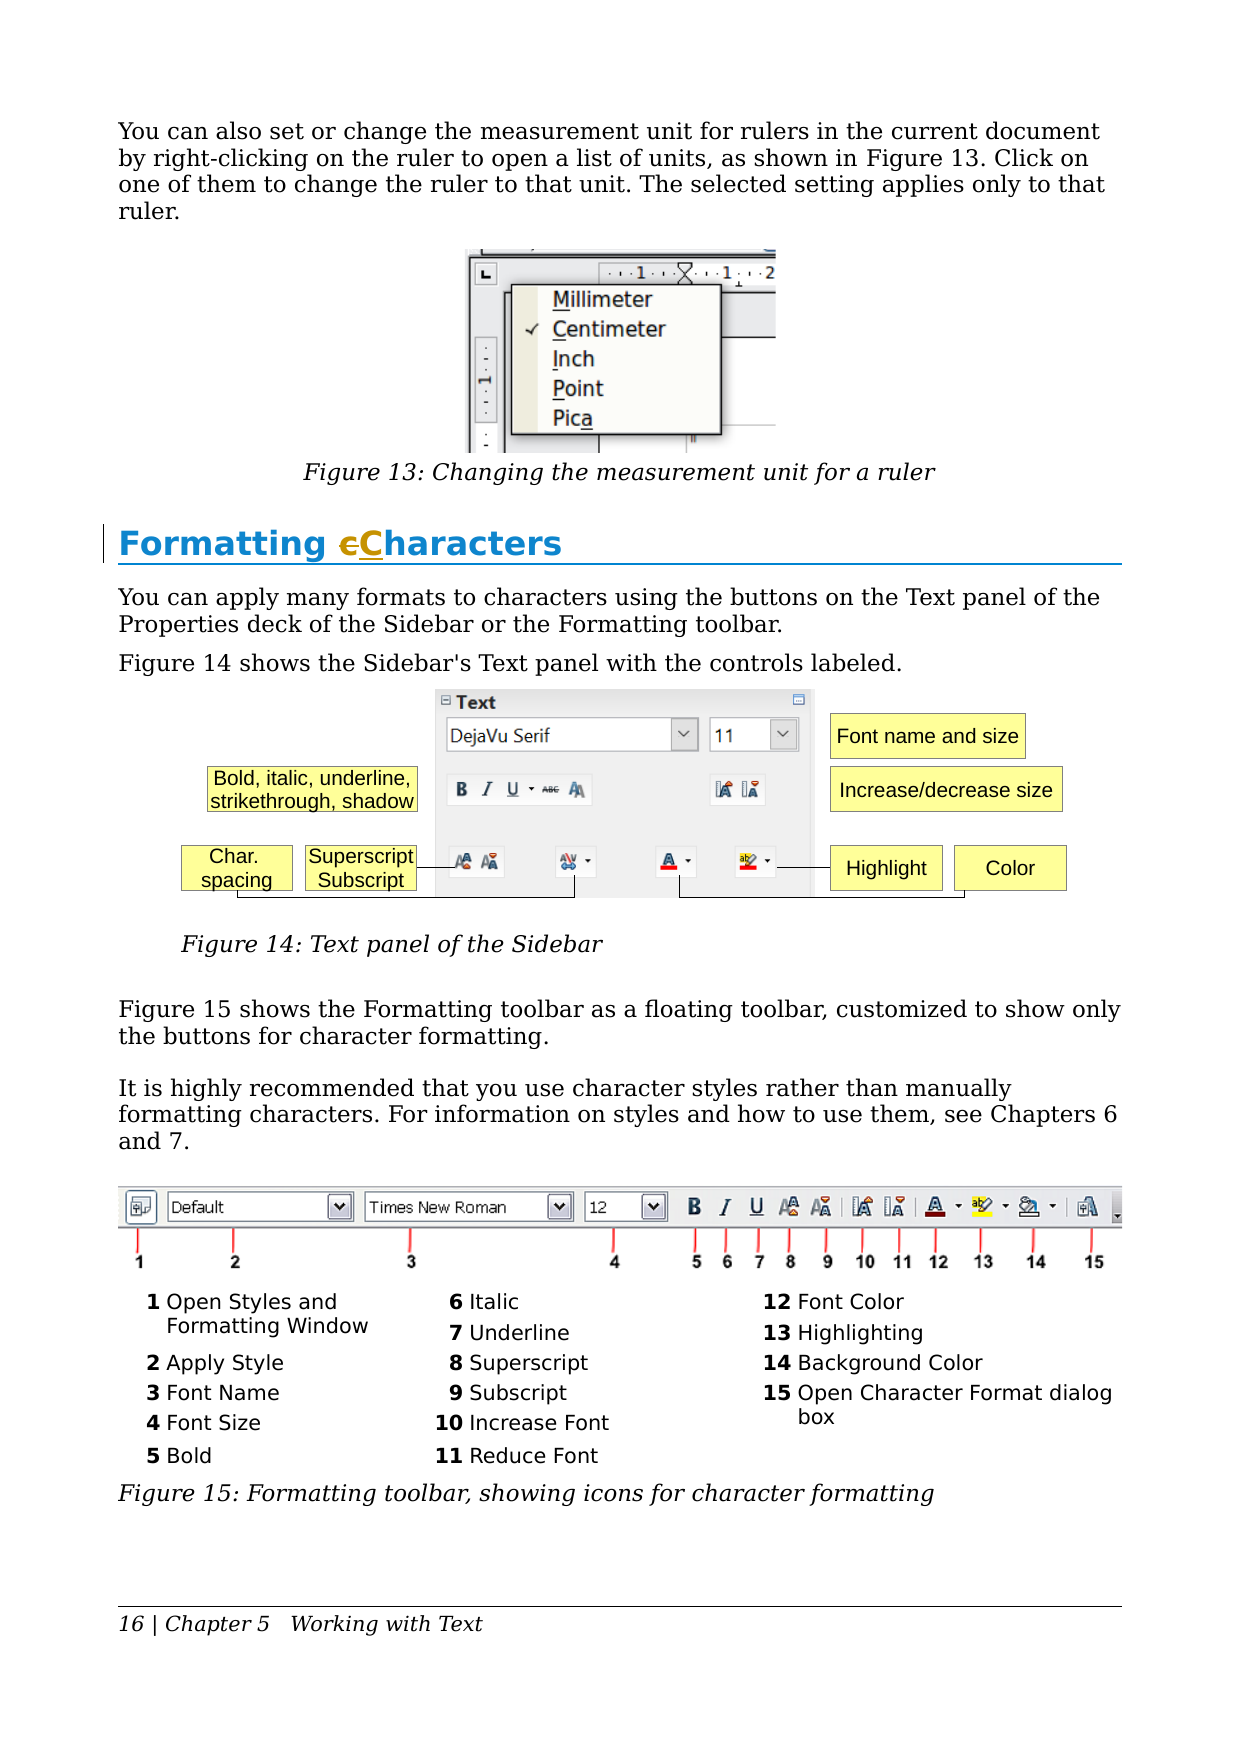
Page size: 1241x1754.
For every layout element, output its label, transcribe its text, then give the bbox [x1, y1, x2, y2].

table_cell Background Color [794, 1348, 1122, 1378]
table_cell Increase Font [466, 1409, 744, 1441]
table_cell 14 [744, 1348, 794, 1378]
text Figure 13: Changing the measurement unit for a ruler [285, 459, 956, 485]
text Figure 14: Text panel of the Sidebar [181, 931, 1066, 957]
table_cell Superscript [466, 1348, 744, 1378]
table_cell [744, 1441, 794, 1474]
table_header Italic [466, 1287, 744, 1317]
table_cell 8 [425, 1348, 466, 1378]
table_cell [744, 1409, 794, 1441]
table_cell 7 [425, 1318, 466, 1348]
table_header 1 [120, 1287, 163, 1317]
table_cell 3 [120, 1378, 163, 1408]
table_cell 15 [744, 1378, 794, 1408]
table_header 6 [425, 1287, 466, 1317]
table_cell 11 [425, 1441, 466, 1474]
subtitle Formatting Characters [118, 524, 1122, 563]
table_cell Font Size [163, 1409, 424, 1441]
table_cell Apply Style [163, 1348, 424, 1378]
table_cell Highlighting [794, 1318, 1122, 1348]
text Figure 14 shows the Sidebar's Text panel with the controls labeled. [118, 650, 1122, 677]
text It is highly recommended that you use character styles rather than manually formatting characters. For information on styles and how to use them, see Chapters 6 and 7. [118, 1075, 1122, 1155]
picture [118, 1185, 1123, 1281]
table_header Open Styles and Formatting Window [163, 1287, 424, 1348]
text You can also set or change the measurement unit for rulers in the current document by right-clicking on the ruler to open a list of units, as shown in Figure 13. Click on one of them to change the ruler to that unit. The selected setting applies only to that ruler. [118, 118, 1122, 225]
table_cell Font Name [163, 1378, 424, 1408]
table_cell 2 [120, 1348, 163, 1378]
text Figure 15 shows the Formatting toolbar as a floating toolbar, customized to show only the buttons for character formatting. [118, 997, 1122, 1050]
table_cell [794, 1441, 1122, 1474]
table_header Font Color [794, 1287, 1122, 1317]
table_cell 9 [425, 1378, 466, 1408]
table_cell 10 [425, 1409, 466, 1441]
table_cell Subscript [466, 1378, 744, 1408]
text You can apply many formats to characters using the buttons on the Text panel of the Properties deck of the Sidebar or the Formatting toolbar. [118, 584, 1122, 637]
picture [464, 249, 776, 453]
table_cell Underline [466, 1318, 744, 1348]
table_cell 4 [120, 1409, 163, 1441]
table_cell Reduce Font [466, 1441, 744, 1474]
text Figure 15: Formatting toolbar, showing icons for character formatting [118, 1480, 1122, 1506]
table_cell Open Character Format dialog box [794, 1378, 1122, 1441]
table_cell 13 [744, 1318, 794, 1348]
table_cell [120, 1318, 163, 1348]
table_header 12 [744, 1287, 794, 1317]
table_cell 5 [120, 1441, 163, 1474]
table_cell Bold [163, 1441, 424, 1474]
picture [435, 689, 815, 898]
